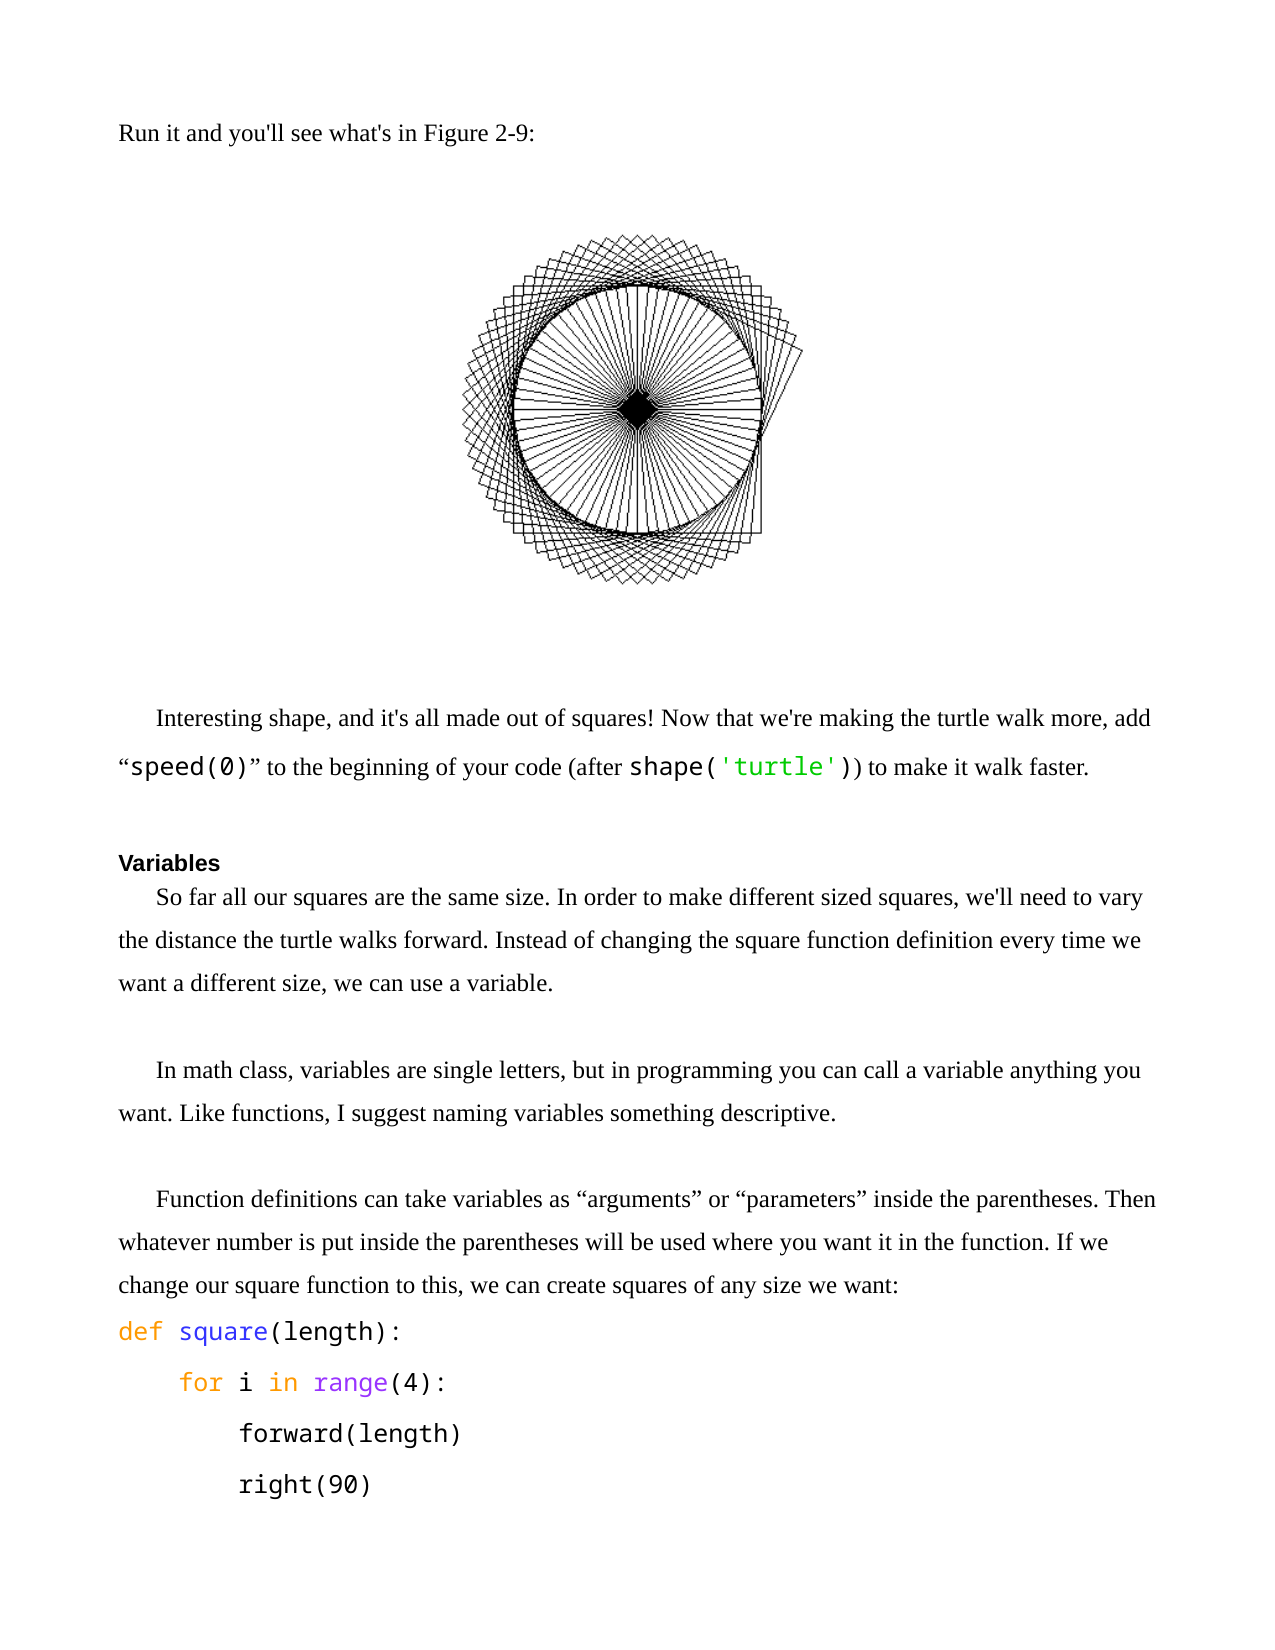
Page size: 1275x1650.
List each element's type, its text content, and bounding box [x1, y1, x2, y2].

text Function definitions can take variables as “arguments” or “parameters” inside the parentheses. Then whatever number is put inside the parentheses will be used where you want it in the function. If we change our square function to this, we can create squares of any size we want: [118, 1184, 1157, 1299]
text def square(length): [118, 1313, 1157, 1348]
text for i in range(4): [118, 1364, 1157, 1399]
text right(90) [118, 1467, 1157, 1501]
text So far all our squares are the same size. In order to make different sized squares, we'll need to vary the distance the turtle walks forward. Instead of changing the square function definition every time we want a different size, we can use a variable. [118, 882, 1157, 997]
text Run it and you'll see what's in Figure 2-9: [118, 118, 1157, 147]
text forward(length) [118, 1416, 1157, 1450]
subtitle Variables [118, 849, 1157, 876]
picture [450, 204, 825, 603]
text In math class, variables are single letters, but in programming you can call a variable anything you want. Like functions, I suggest naming variables something descriptive. [118, 1055, 1157, 1127]
text Interesting shape, and it's all made out of squares! Now that we're making the turtle walk more, add “speed(0)” to the beginning of your code (after shape('turtle')) to make it walk faster. [118, 703, 1157, 783]
